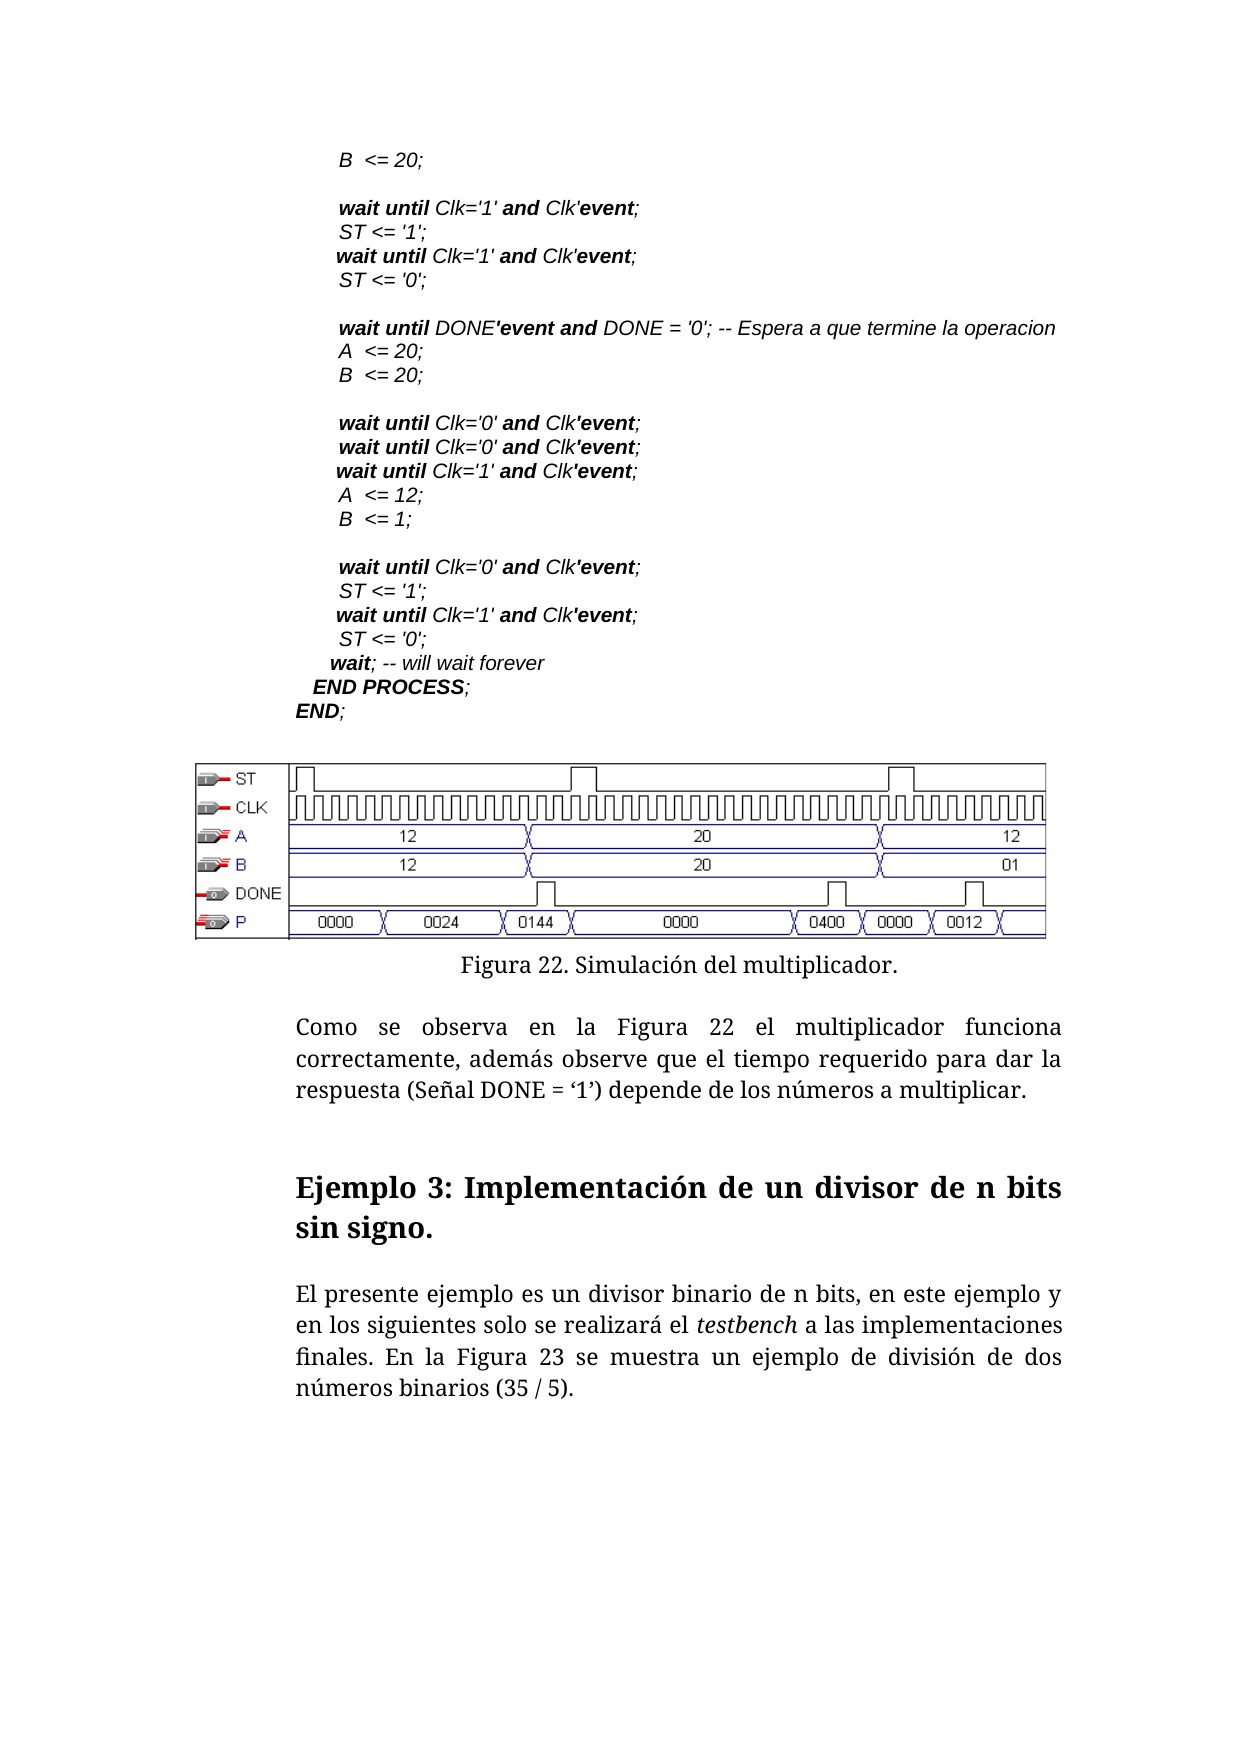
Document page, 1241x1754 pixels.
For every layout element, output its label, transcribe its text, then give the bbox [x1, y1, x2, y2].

text END; [295, 699, 1063, 723]
text B <= 20; [295, 363, 1063, 387]
text wait until Clk='1' and Clk'event; [295, 243, 1063, 267]
text ST <= '1'; [295, 219, 1063, 243]
text wait until DONE'event and DONE = '0'; -- Espera a que termine la operacion [295, 315, 1063, 339]
text B <= 1; [295, 507, 1063, 531]
text ST <= '0'; [295, 627, 1063, 651]
text wait; -- will wait forever [295, 651, 1063, 675]
text Ejemplo 3: Implementación de un divisor de n bits sin signo. [295, 1167, 1063, 1247]
picture [194, 763, 1047, 940]
text B <= 20; [295, 148, 1063, 172]
text wait until Clk='0' and Clk'event; [295, 411, 1063, 435]
text wait until Clk='1' and Clk'event; [295, 603, 1063, 627]
text END PROCESS; [295, 675, 1063, 699]
text wait until Clk='1' and Clk'event; [295, 459, 1063, 483]
text El presente ejemplo es un divisor binario de n bits, en este ejemplo y en los siguientes solo se realizará el testbench a las implementaciones finales. En la Figura 23 se muestra un ejemplo de división de dos números binarios (35 / 5). [295, 1278, 1063, 1403]
text A <= 12; [295, 483, 1063, 507]
text wait until Clk='0' and Clk'event; [295, 435, 1063, 459]
text Como se observa en la Figura 22 el multiplicador funciona correctamente, además observe que el tiempo requerido para dar la respuesta (Señal DONE = ‘1’) depende de los números a multiplicar. [295, 1011, 1063, 1105]
text wait until Clk='0' and Clk'event; [295, 555, 1063, 579]
text ST <= '1'; [295, 579, 1063, 603]
text Figura 22. Simulación del multiplicador. [295, 949, 1063, 980]
text ST <= '0'; [295, 267, 1063, 291]
text A <= 20; [295, 339, 1063, 363]
text wait until Clk='1' and Clk'event; [295, 196, 1063, 219]
